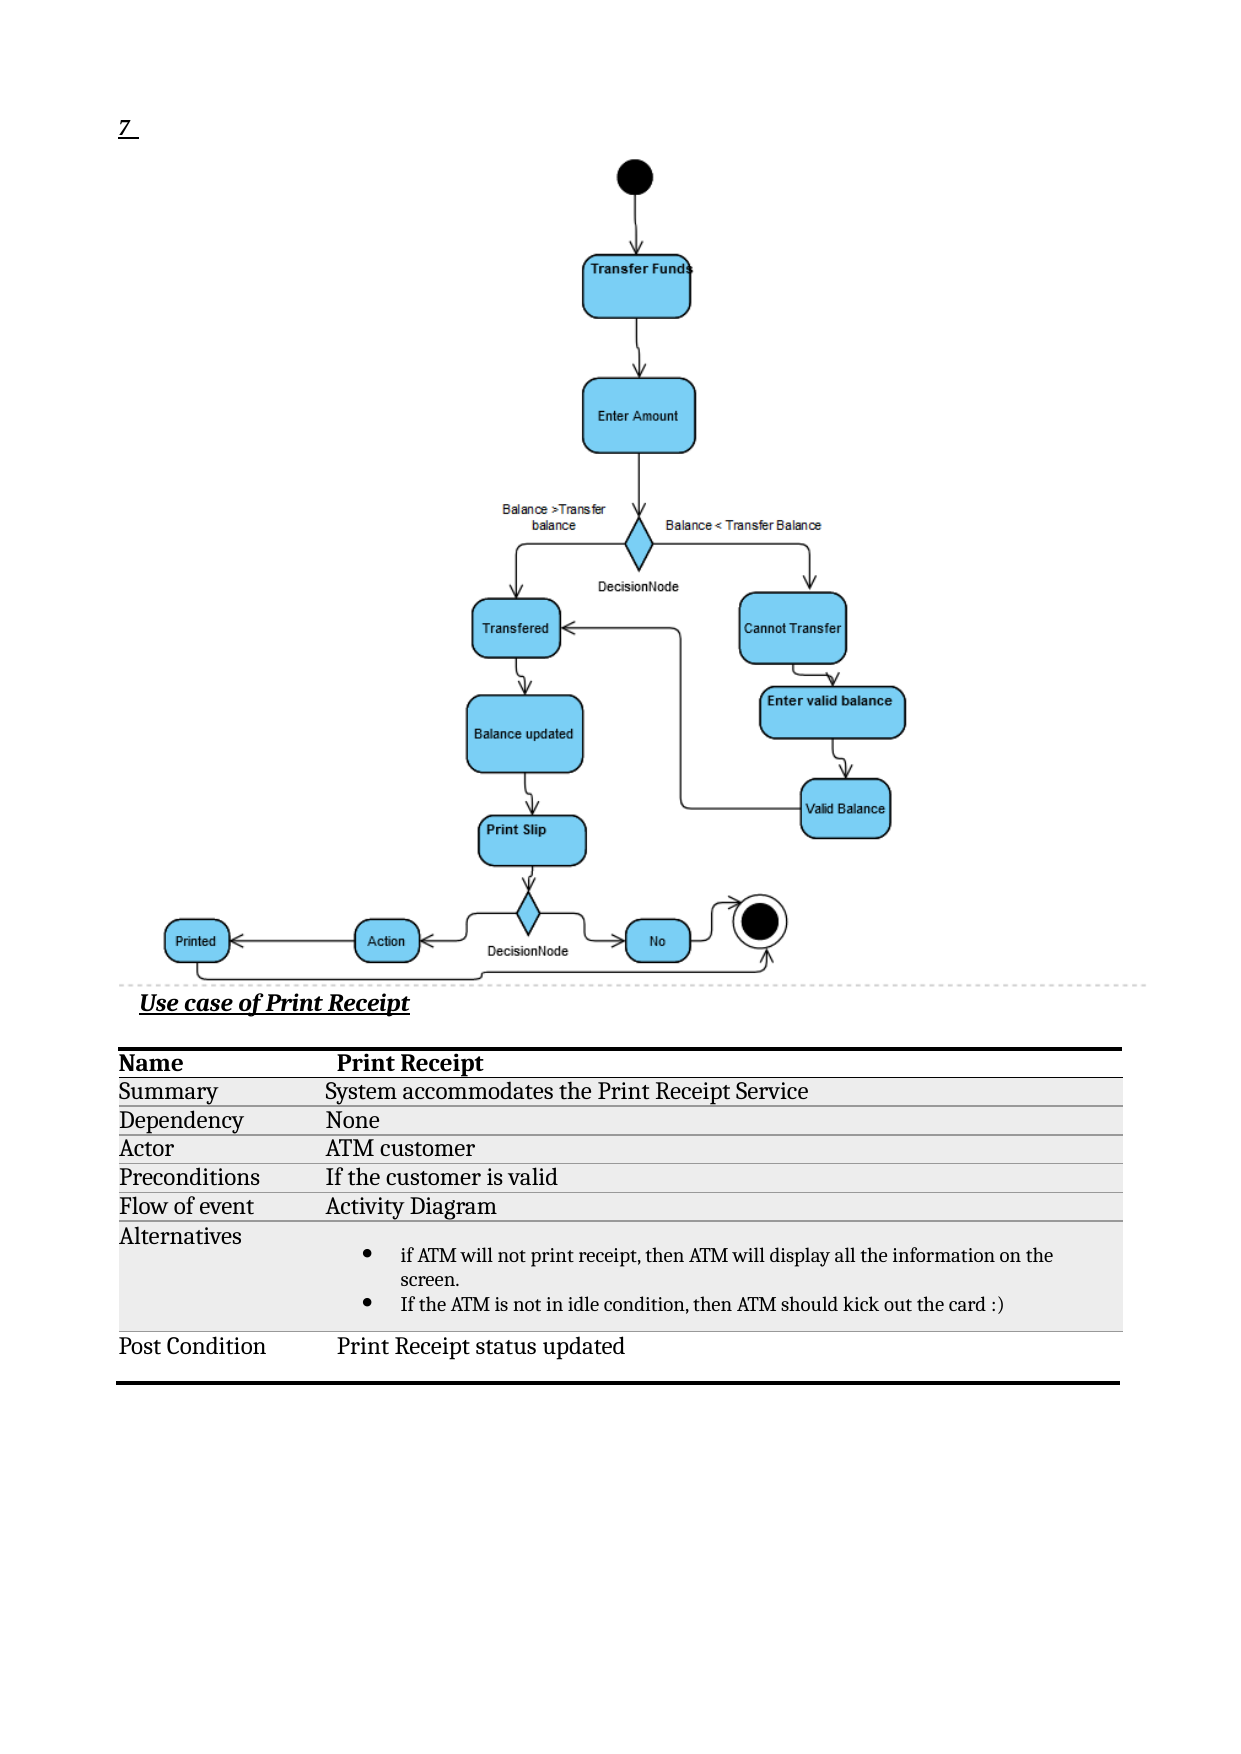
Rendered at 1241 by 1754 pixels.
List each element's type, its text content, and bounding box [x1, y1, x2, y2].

text Name Print Receipt [118, 1046, 1134, 1077]
table_cell Preconditions [119, 1164, 298, 1192]
table_cell If the customer is valid [298, 1164, 1123, 1192]
table_header Summary [119, 1078, 298, 1105]
table_cell Activity Diagram [298, 1193, 1123, 1220]
table_header System accommodates the Print Receipt Service [298, 1078, 1123, 1105]
table_cell Alternatives [119, 1222, 298, 1331]
table_cell Flow of event [119, 1193, 298, 1220]
table_cell Dependency [119, 1107, 298, 1134]
table_cell None [298, 1107, 1123, 1134]
table_cell ATM customer [298, 1136, 1123, 1163]
picture [118, 141, 1147, 989]
list Use case of Print Receipt [118, 989, 1134, 1018]
list Use case of Print Receipt [118, 112, 1134, 141]
text Post Condition Print Receipt status updated [118, 1332, 1134, 1361]
table_cell Actor [119, 1136, 298, 1163]
table_cell if ATM will not print receipt, then ATM will display all the information on the screen. If the ATM is not in idle condition, then ATM should kick out the card :) [298, 1222, 1123, 1331]
